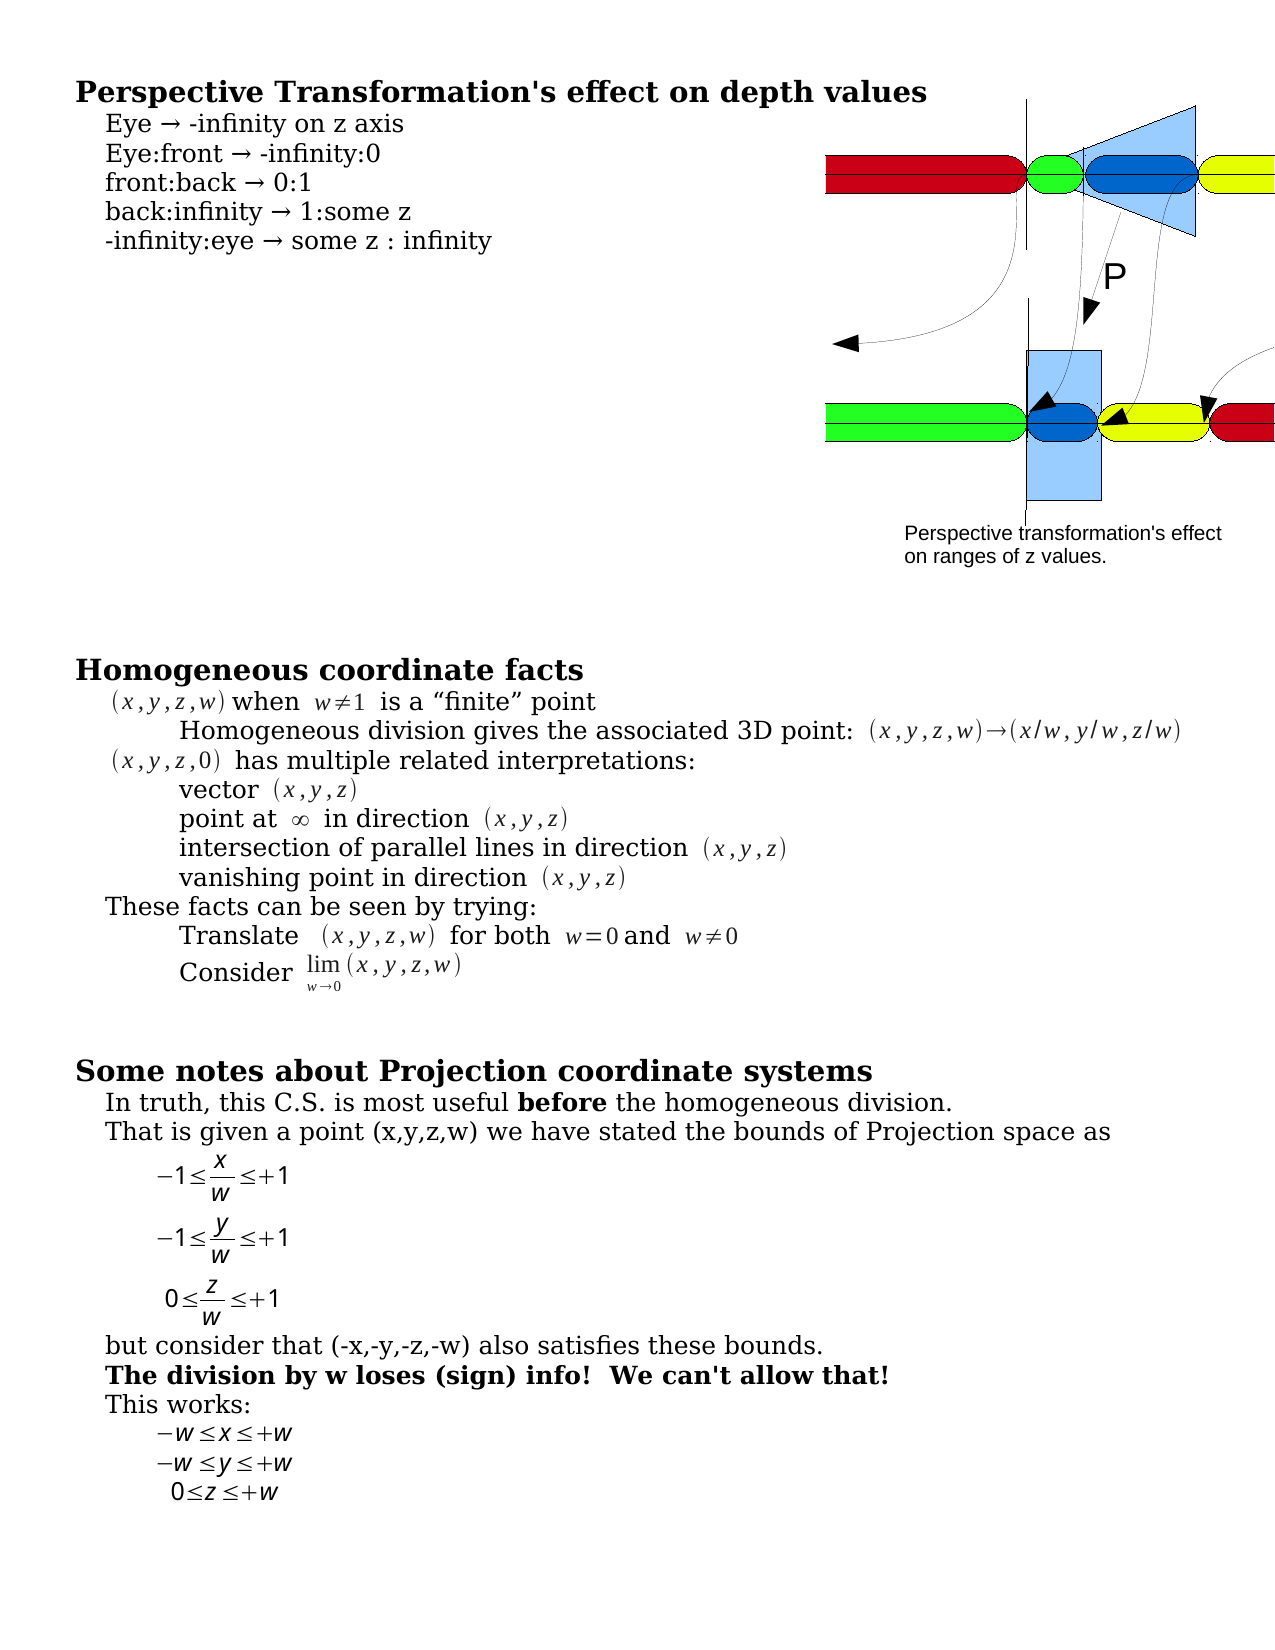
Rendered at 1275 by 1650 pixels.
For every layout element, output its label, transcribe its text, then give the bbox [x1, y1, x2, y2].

subtitle Homogeneous coordinate facts [75, 653, 1200, 687]
text [1107, 227, 1161, 256]
text These facts can be seen by trying: [105, 892, 1200, 921]
text Eye → -infinity on z axis [105, 109, 1026, 139]
text [1083, 197, 1161, 227]
text has multiple related interpretations: [105, 746, 1200, 775]
text [1027, 139, 1107, 168]
text -infinity:eye → some z : infinity [105, 227, 1016, 256]
text [1158, 227, 1200, 256]
subtitle Perspective Transformation's effect on depth values [75, 75, 1200, 109]
text but consider that (-x,-y,-z,-w) also satisfies these bounds. [105, 1332, 1200, 1361]
text point at in direction [105, 804, 1200, 834]
text [1013, 227, 1082, 256]
text [1027, 197, 1083, 227]
subtitle Some notes about Projection coordinate systems [75, 1053, 1200, 1088]
text This works: [105, 1390, 1200, 1419]
text back:infinity → 1:some z [105, 197, 1016, 227]
text In truth, this C.S. is most useful before the homogeneous division. [105, 1088, 1200, 1117]
text [1027, 181, 1083, 197]
text Homogeneous division gives the associated 3D point: [105, 717, 1200, 746]
text Eye:front → -infinity:0 [105, 139, 1026, 168]
text [1082, 227, 1115, 256]
text vanishing point in direction [105, 863, 1200, 892]
text front:back → 0:1 [105, 168, 1016, 197]
text That is given a point (x,y,z,w) we have stated the bounds of Projection space as [105, 1117, 1200, 1147]
text [1027, 109, 1185, 139]
text vector [105, 775, 1200, 804]
text Translate for both and [105, 921, 1200, 951]
text Consider [105, 951, 1200, 995]
text when is a “finite” point [105, 687, 1200, 717]
text intersection of parallel lines in direction [105, 834, 1200, 863]
text The division by w loses (sign) info! We can't allow that! [105, 1361, 1200, 1390]
